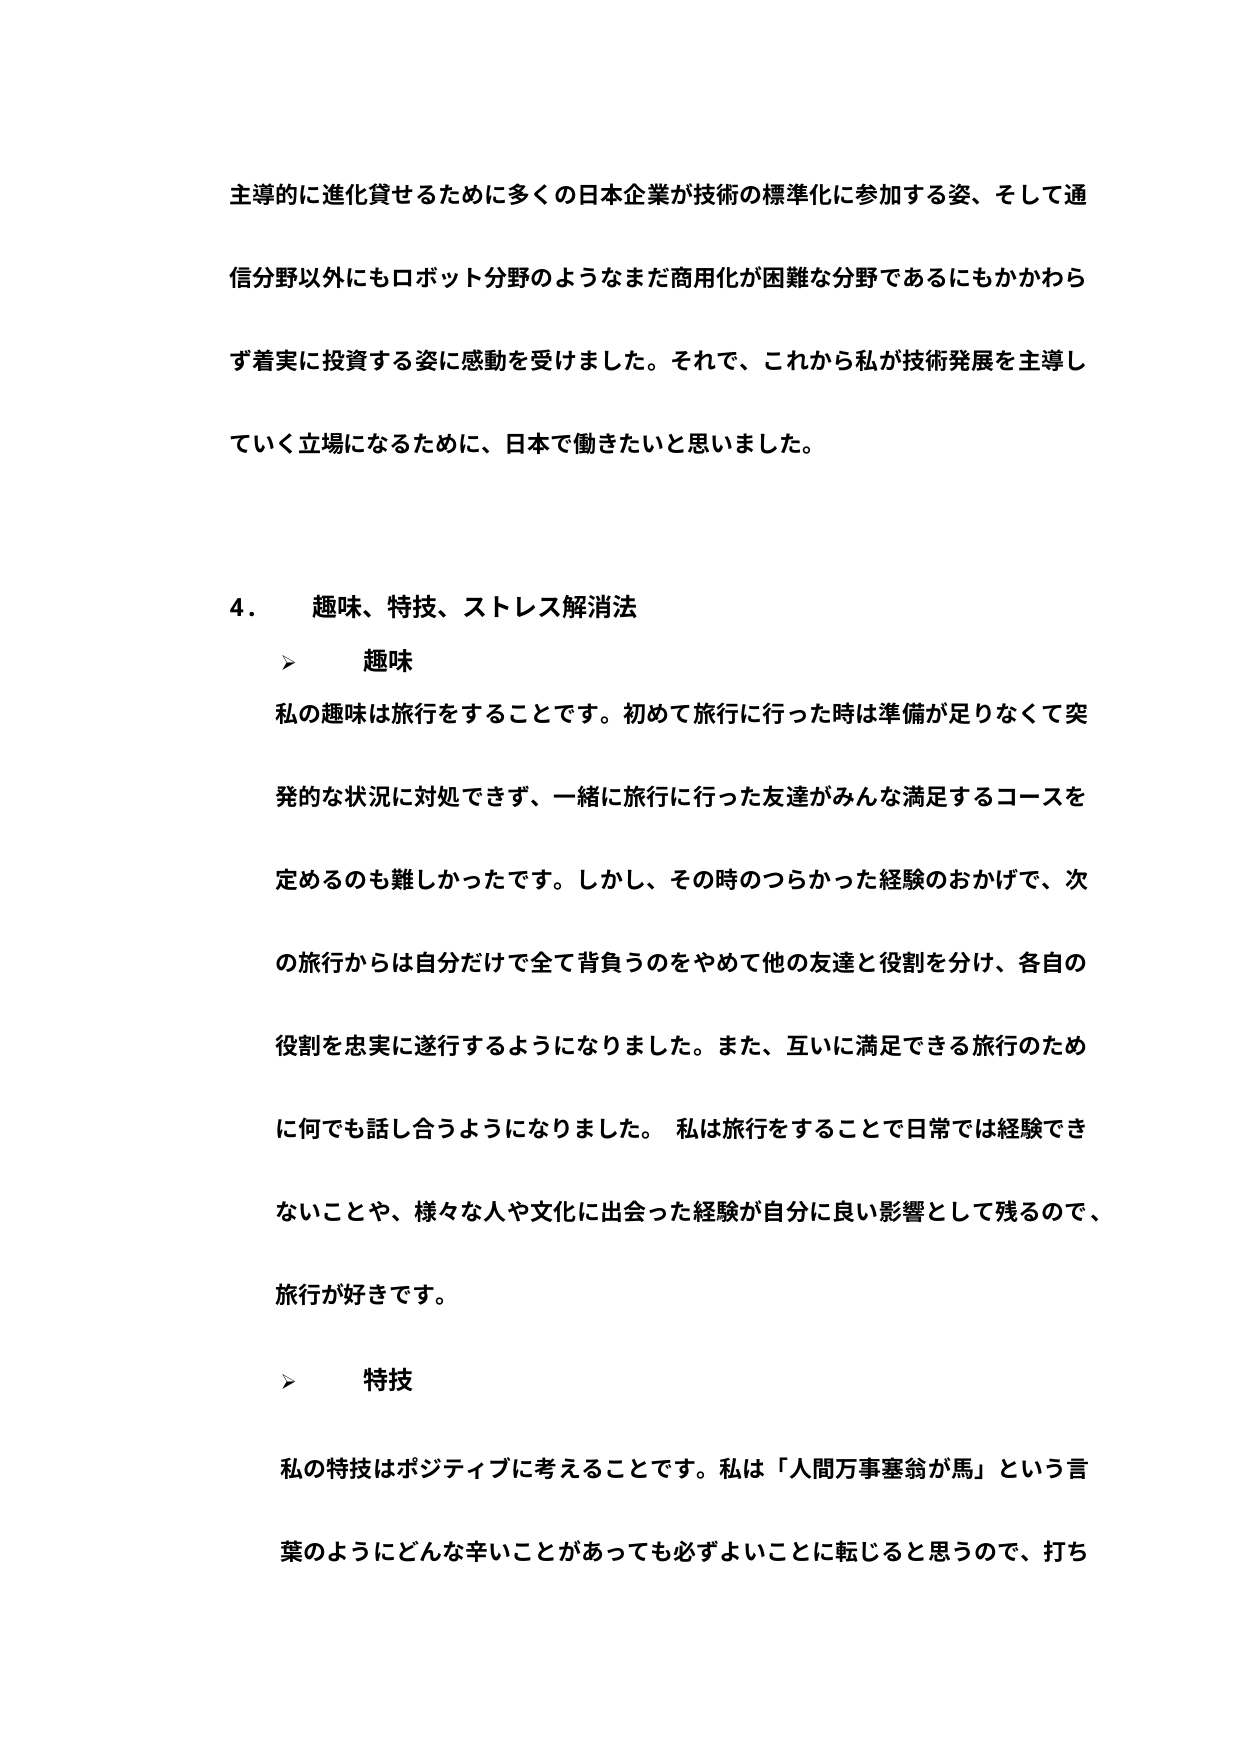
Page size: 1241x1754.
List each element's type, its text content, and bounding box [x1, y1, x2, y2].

text 私の特技はポジティブに考えることです。私は「人間万事塞翁が馬」という言葉のようにどんな辛いことがあっても必ずよいことに転じると思うので、打ち [280, 1451, 1090, 1567]
list 趣味 [280, 642, 1090, 678]
text 主導的に進化貸せるために多くの日本企業が技術の標準化に参加する姿、そして通信分野以外にもロボット分野のようなまだ商用化が困難な分野であるにもかかわらず着実に投資する姿に感動を受けました。それで、これから私が技術発展を主導していく立場になるために、日本で働きたいと思いました。 [229, 177, 1090, 459]
text 私の趣味は旅行をすることです。初めて旅行に行った時は準備が足りなくて突発的な状況に対処できず、一緒に旅行に行った友達がみんな満足するコースを定めるのも難しかったです。しかし、その時のつらかった経験のおかげで、次の旅行からは自分だけで全て背負うのをやめて他の友達と役割を分け、各自の役割を忠実に遂行するようになりました。また、互いに満足できる旅行のために何でも話し合うようになりました。 私は旅行をすることで日常では経験できないことや、様々な人や文化に出会った経験が自分に良い影響として残るので、旅行が好きです。 [275, 696, 1090, 1311]
list 趣味、特技、ストレス解消法 [229, 587, 1090, 624]
list 特技 [280, 1360, 1090, 1397]
